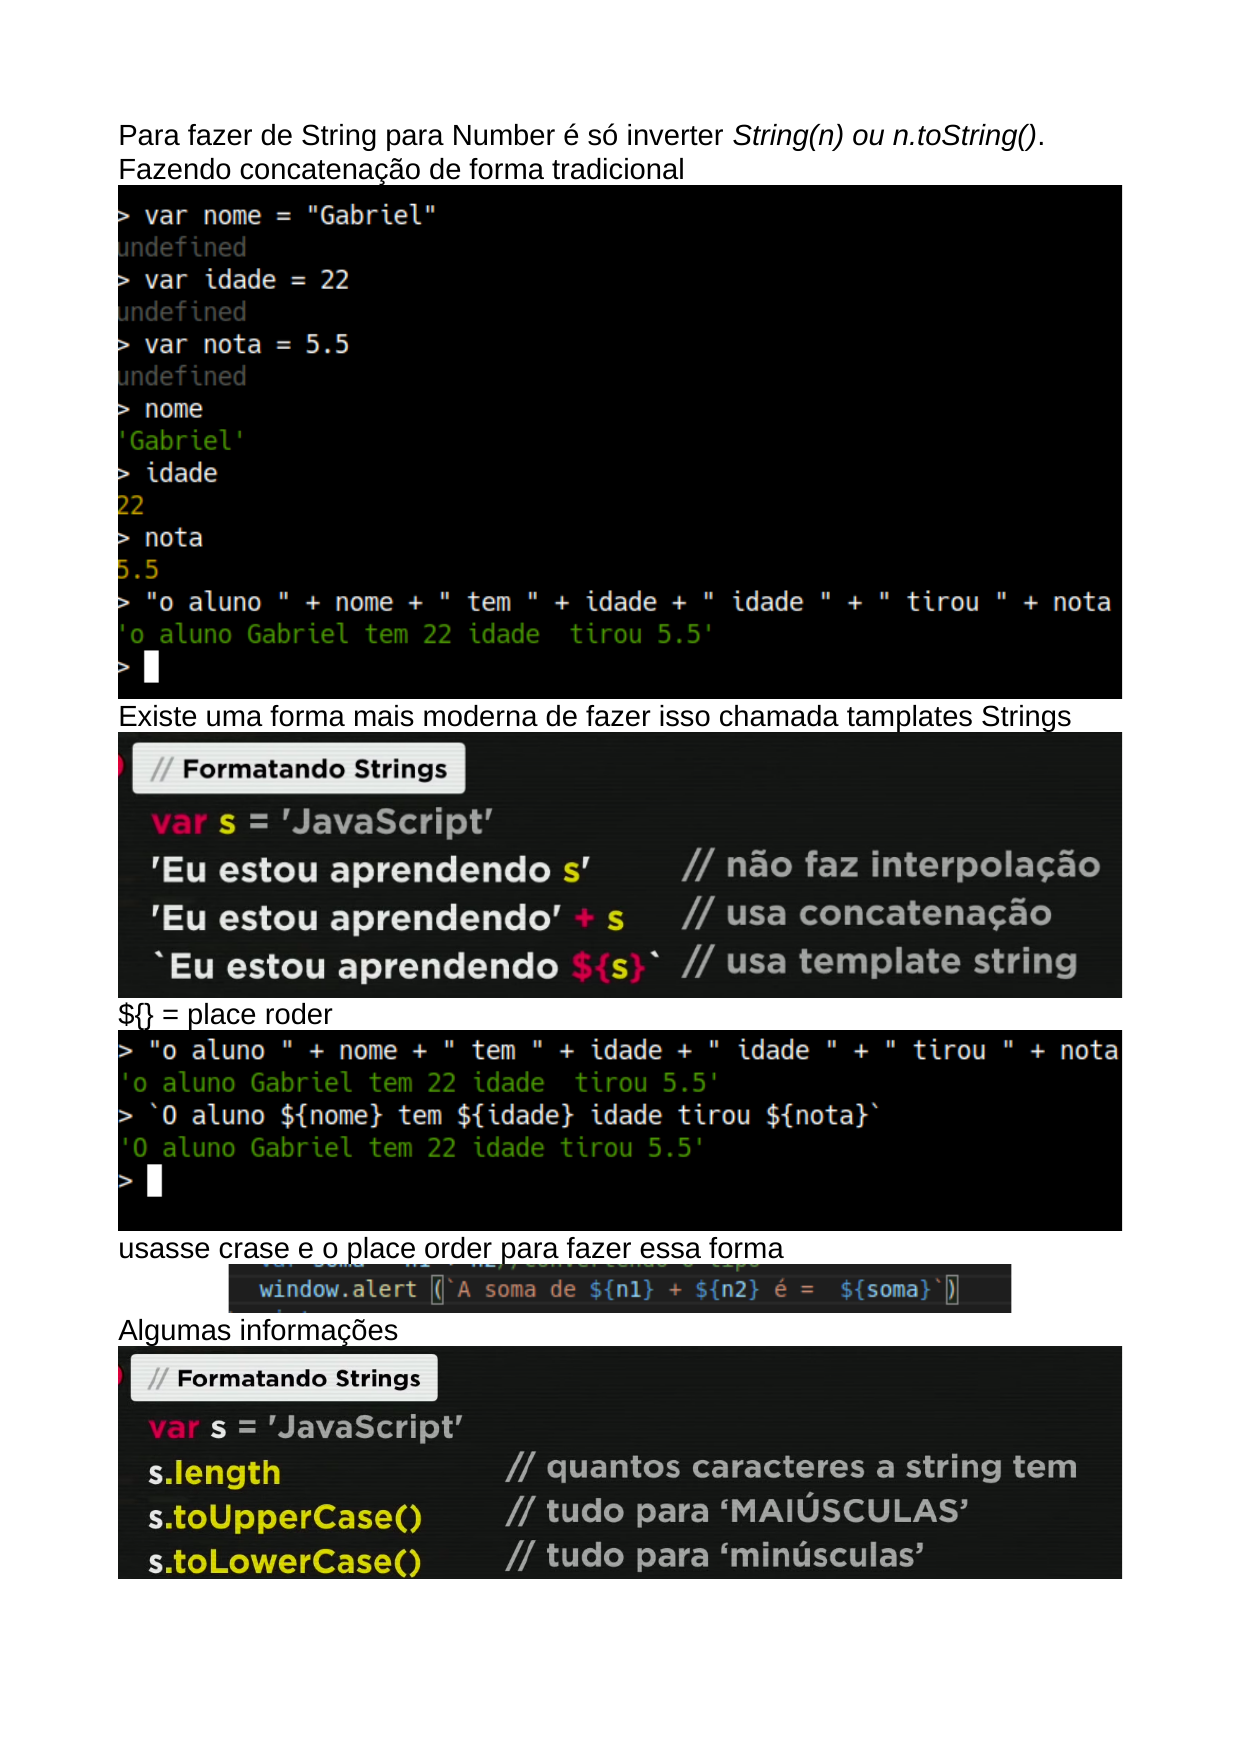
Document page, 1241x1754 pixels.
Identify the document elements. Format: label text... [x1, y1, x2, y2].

picture [118, 732, 1123, 998]
picture [118, 185, 1123, 699]
picture [118, 1030, 1123, 1231]
text Para fazer de String para Number é só inverter String(n) ou n.toString(). [118, 118, 1122, 152]
text usasse crase e o place order para fazer essa forma [118, 1231, 1122, 1264]
picture [228, 1264, 1012, 1313]
text Existe uma forma mais moderna de fazer isso chamada tamplates Strings [118, 699, 1122, 732]
text Algumas informações [118, 1264, 1122, 1346]
text ${} = place roder [118, 998, 1122, 1030]
picture [118, 1346, 1123, 1579]
text Fazendo concatenação de forma tradicional [118, 152, 1122, 185]
